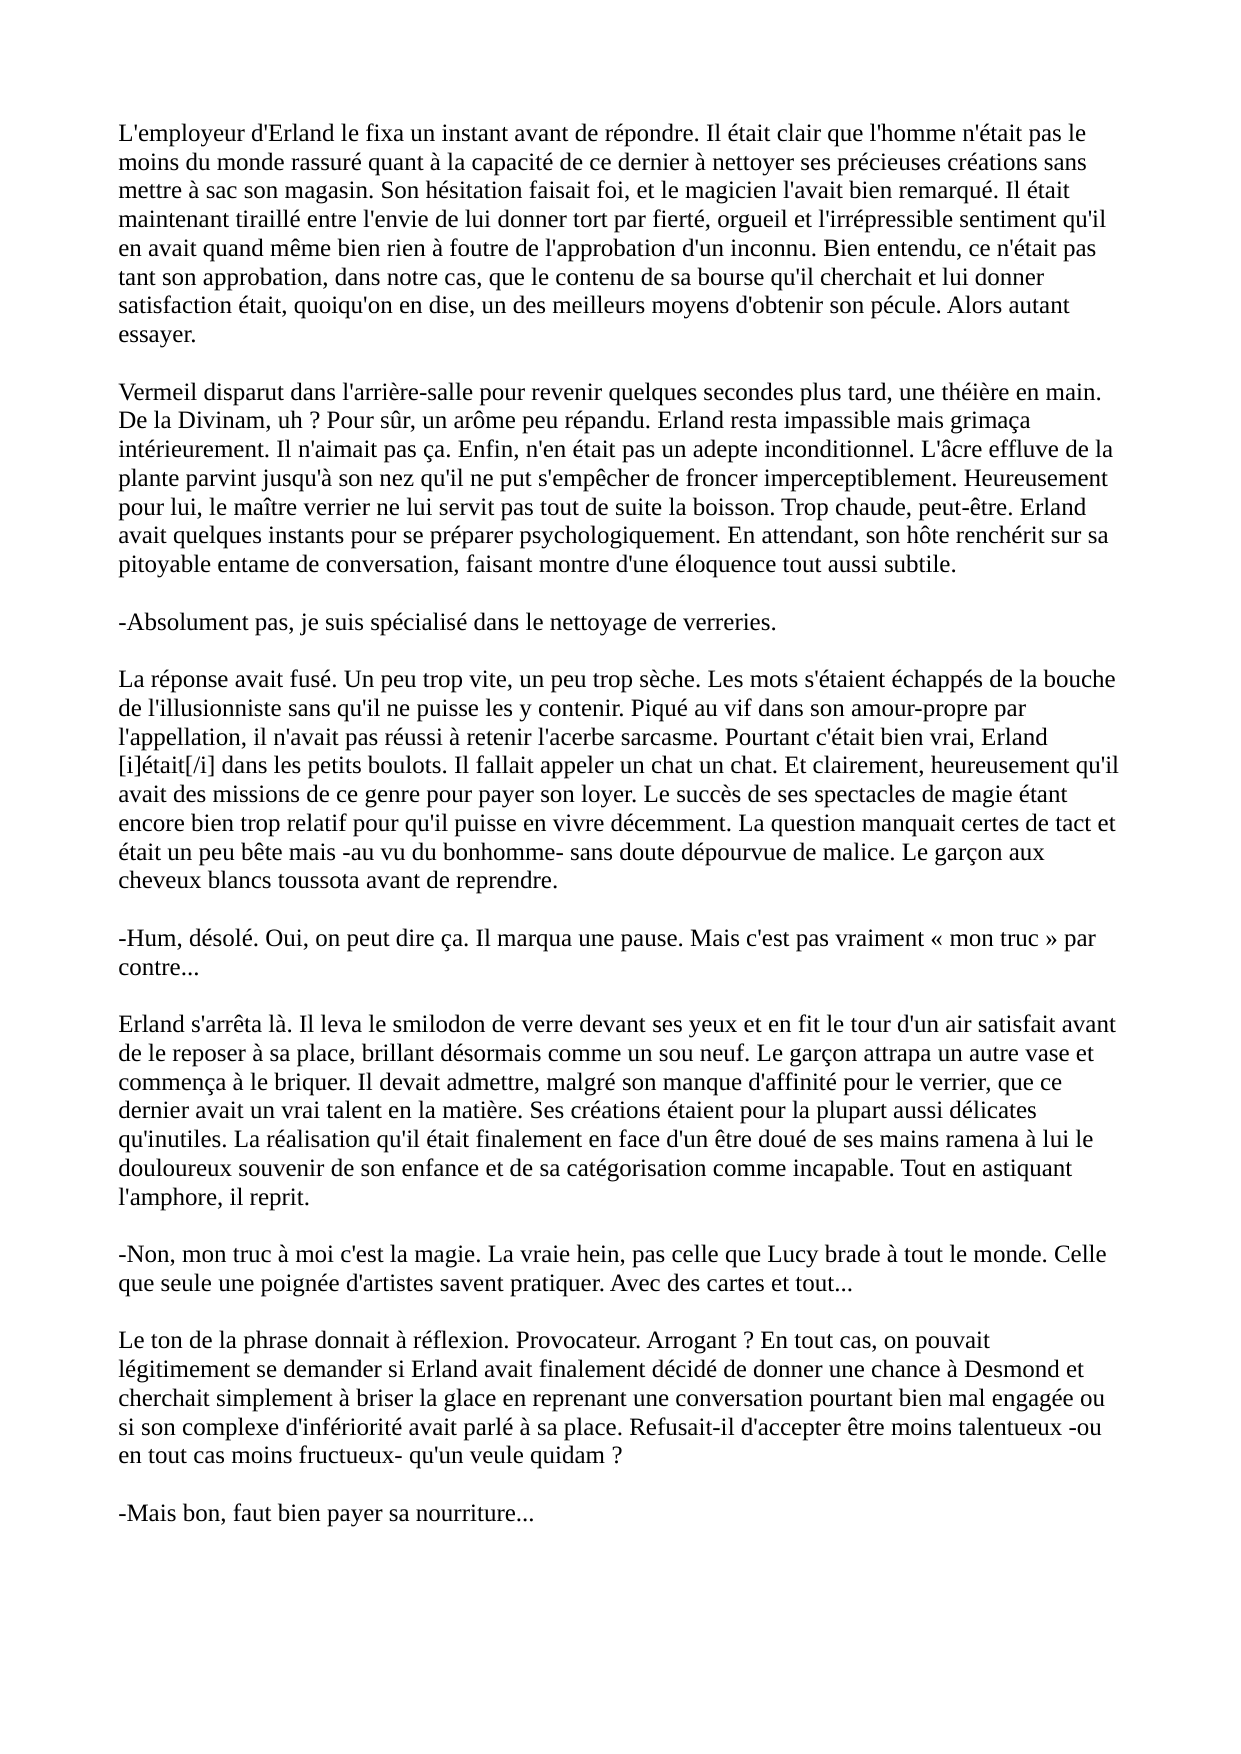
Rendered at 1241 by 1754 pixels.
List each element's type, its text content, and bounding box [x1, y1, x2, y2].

text L'employeur d'Erland le fixa un instant avant de répondre. Il était clair que l'homme n'était pas le moins du monde rassuré quant à la capacité de ce dernier à nettoyer ses précieuses créations sans mettre à sac son magasin. Son hésitation faisait foi, et le magicien l'avait bien remarqué. Il était maintenant tiraillé entre l'envie de lui donner tort par fierté, orgueil et l'irrépressible sentiment qu'il en avait quand même bien rien à foutre de l'approbation d'un inconnu. Bien entendu, ce n'était pas tant son approbation, dans notre cas, que le contenu de sa bourse qu'il cherchait et lui donner satisfaction était, quoiqu'on en dise, un des meilleurs moyens d'obtenir son pécule. Alors autant essayer. [118, 118, 1122, 348]
text La réponse avait fusé. Un peu trop vite, un peu trop sèche. Les mots s'étaient échappés de la bouche de l'illusionniste sans qu'il ne puisse les y contenir. Piqué au vif dans son amour-propre par l'appellation, il n'avait pas réussi à retenir l'acerbe sarcasme. Pourtant c'était bien vrai, Erland [i]était[/i] dans les petits boulots. Il fallait appeler un chat un chat. Et clairement, heureusement qu'il avait des missions de ce genre pour payer son loyer. Le succès de ses spectacles de magie étant encore bien trop relatif pour qu'il puisse en vivre décemment. La question manquait certes de tact et était un peu bête mais -au vu du bonhomme- sans doute dépourvue de malice. Le garçon aux cheveux blancs toussota avant de reprendre. [118, 664, 1122, 894]
text Erland s'arrêta là. Il leva le smilodon de verre devant ses yeux et en fit le tour d'un air satisfait avant de le reposer à sa place, brillant désormais comme un sou neuf. Le garçon attrapa un autre vase et commença à le briquer. Il devait admettre, malgré son manque d'affinité pour le verrier, que ce dernier avait un vrai talent en la matière. Ses créations étaient pour la plupart aussi délicates qu'inutiles. La réalisation qu'il était finalement en face d'un être doué de ses mains ramena à lui le douloureux souvenir de son enfance et de sa catégorisation comme incapable. Tout en astiquant l'amphore, il reprit. [118, 1009, 1122, 1211]
text Le ton de la phrase donnait à réflexion. Provocateur. Arrogant ? En tout cas, on pouvait légitimement se demander si Erland avait finalement décidé de donner une chance à Desmond et cherchait simplement à briser la glace en reprenant une conversation pourtant bien mal engagée ou si son complexe d'infériorité avait parlé à sa place. Refusait-il d'accepter être moins talentueux -ou en tout cas moins fructueux- qu'un veule quidam ? [118, 1326, 1122, 1469]
text Vermeil disparut dans l'arrière-salle pour revenir quelques secondes plus tard, une théière en main. De la Divinam, uh ? Pour sûr, un arôme peu répandu. Erland resta impassible mais grimaça intérieurement. Il n'aimait pas ça. Enfin, n'en était pas un adepte inconditionnel. L'âcre effluve de la plante parvint jusqu'à son nez qu'il ne put s'empêcher de froncer imperceptiblement. Heureusement pour lui, le maître verrier ne lui servit pas tout de suite la boisson. Trop chaude, peut-être. Erland avait quelques instants pour se préparer psychologiquement. En attendant, son hôte renchérit sur sa pitoyable entame de conversation, faisant montre d'une éloquence tout aussi subtile. [118, 377, 1122, 578]
text -Mais bon, faut bien payer sa nourriture... [118, 1498, 1122, 1527]
text -Hum, désolé. Oui, on peut dire ça. Il marqua une pause. Mais c'est pas vraiment « mon truc » par contre... [118, 923, 1122, 981]
text -Absolument pas, je suis spécialisé dans le nettoyage de verreries. [118, 607, 1122, 636]
text -Non, mon truc à moi c'est la magie. La vraie hein, pas celle que Lucy brade à tout le monde. Celle que seule une poignée d'artistes savent pratiquer. Avec des cartes et tout... [118, 1239, 1122, 1297]
